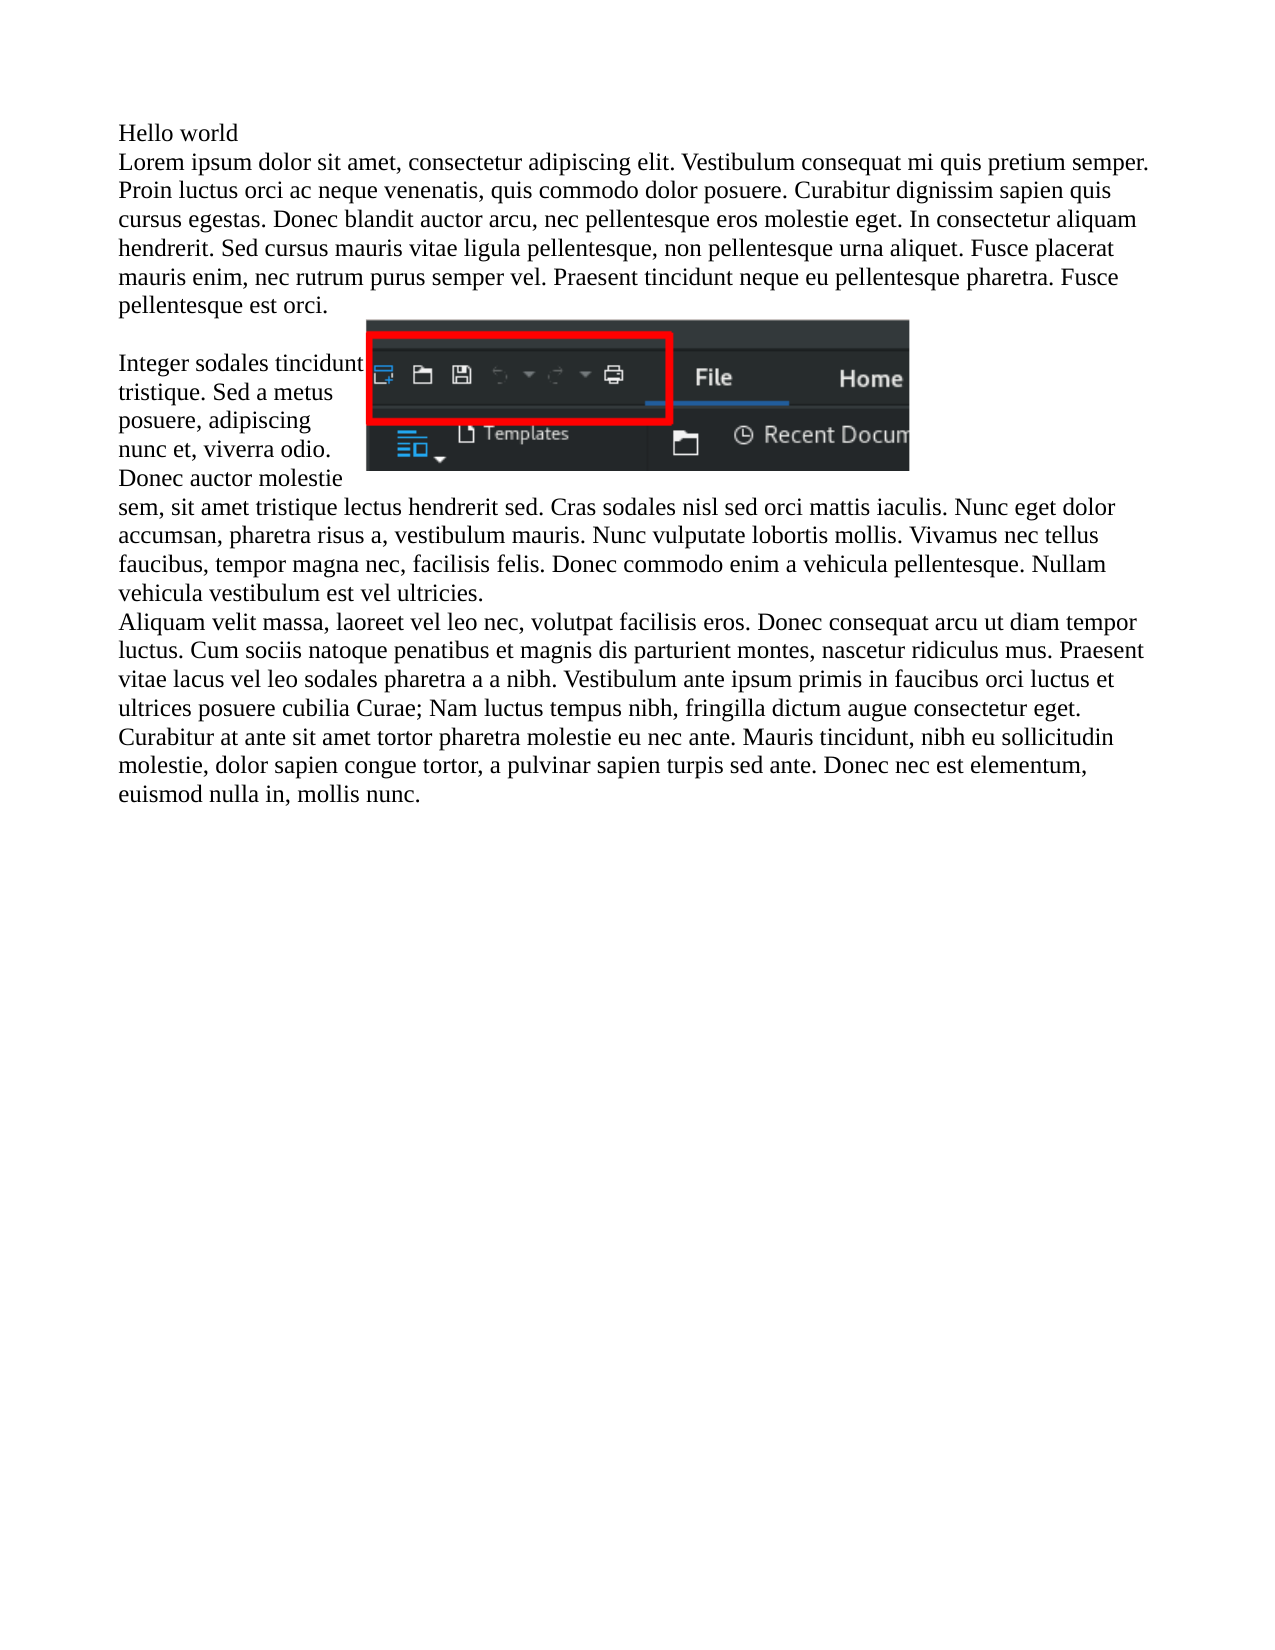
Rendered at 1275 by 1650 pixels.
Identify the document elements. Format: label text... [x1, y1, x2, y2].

text Hello world [118, 118, 1157, 147]
text Aliquam velit massa, laoreet vel leo nec, volutpat facilisis eros. Donec consequat arcu ut diam tempor luctus. Cum sociis natoque penatibus et magnis dis parturient montes, nascetur ridiculus mus. Praesent vitae lacus vel leo sodales pharetra a a nibh. Vestibulum ante ipsum primis in faucibus orci luctus et ultrices posuere cubilia Curae; Nam luctus tempus nibh, fringilla dictum augue consectetur eget. Curabitur at ante sit amet tortor pharetra molestie eu nec ante. Mauris tincidunt, nibh eu sollicitudin molestie, dolor sapien congue tortor, a pulvinar sapien turpis sed ante. Donec nec est elementum, euismod nulla in, mollis nunc. [118, 607, 1157, 808]
picture [365, 319, 910, 471]
text Integer sodales tincidunt tristique. Sed a metus posuere, adipiscing nunc et, viverra odio. Donec auctor molestie sem, sit amet tristique lectus hendrerit sed. Cras sodales nisl sed orci mattis iaculis. Nunc eget dolor accumsan, pharetra risus a, vestibulum mauris. Nunc vulputate lobortis mollis. Vivamus nec tellus faucibus, tempor magna nec, facilisis felis. Donec commodo enim a vehicula pellentesque. Nullam vehicula vestibulum est vel ultricies. [118, 348, 1157, 607]
text Lorem ipsum dolor sit amet, consectetur adipiscing elit. Vestibulum consequat mi quis pretium semper. Proin luctus orci ac neque venenatis, quis commodo dolor posuere. Curabitur dignissim sapien quis cursus egestas. Donec blandit auctor arcu, nec pellentesque eros molestie eget. In consectetur aliquam hendrerit. Sed cursus mauris vitae ligula pellentesque, non pellentesque urna aliquet. Fusce placerat mauris enim, nec rutrum purus semper vel. Praesent tincidunt neque eu pellentesque pharetra. Fusce pellentesque est orci. [118, 147, 1157, 319]
